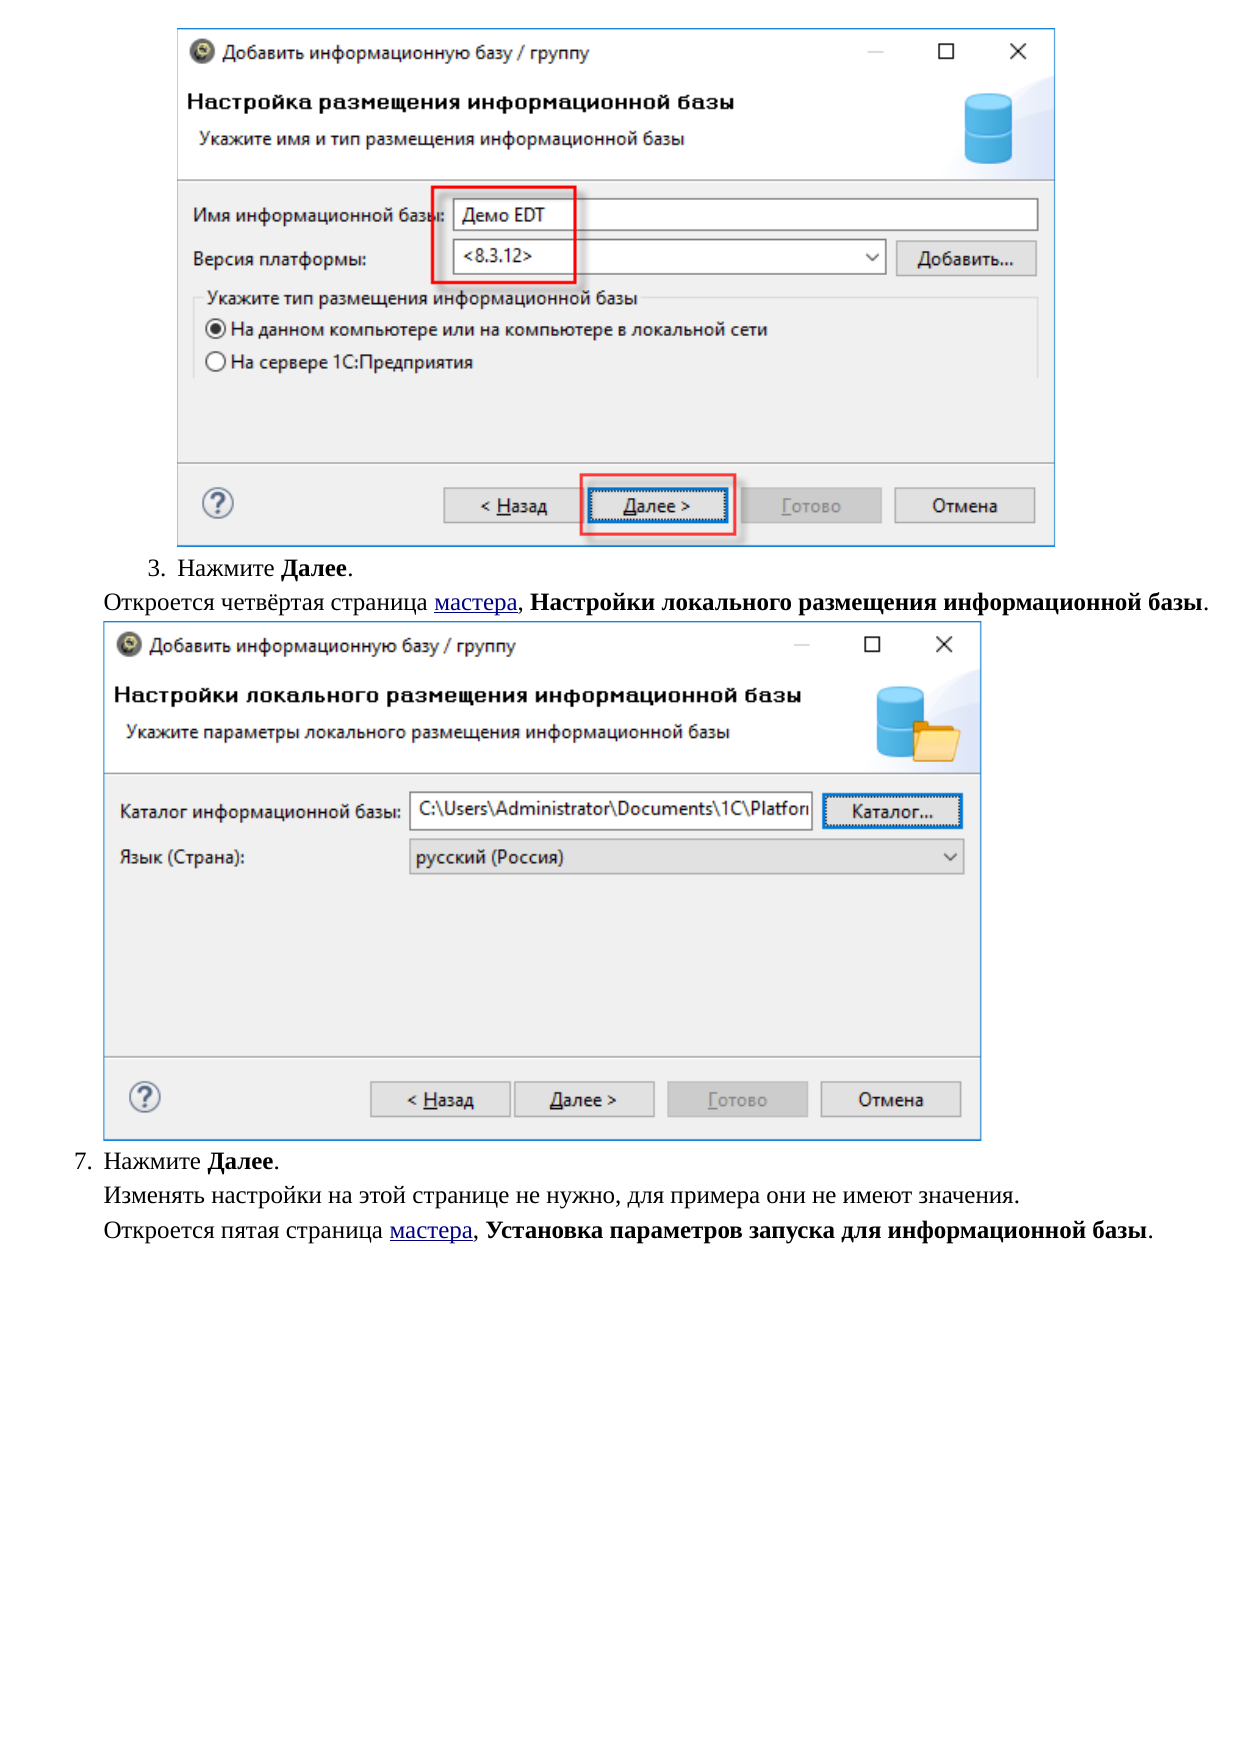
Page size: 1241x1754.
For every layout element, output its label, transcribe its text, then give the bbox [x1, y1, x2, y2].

list Откроется четвёртая страница мастера, Настройки локального размещения информационной базы. [74, 587, 1211, 616]
list Изменять настройки на этой странице не нужно, для примера они не имеют значения. [74, 1181, 1211, 1209]
list Нажмите Далее. [74, 1146, 1211, 1175]
picture [103, 621, 982, 1141]
picture [177, 28, 1055, 547]
list Откроется пятая страница мастера, Установка параметров запуска для информационной базы. [74, 1215, 1211, 1244]
list Нажмите Далее. [147, 553, 1211, 581]
